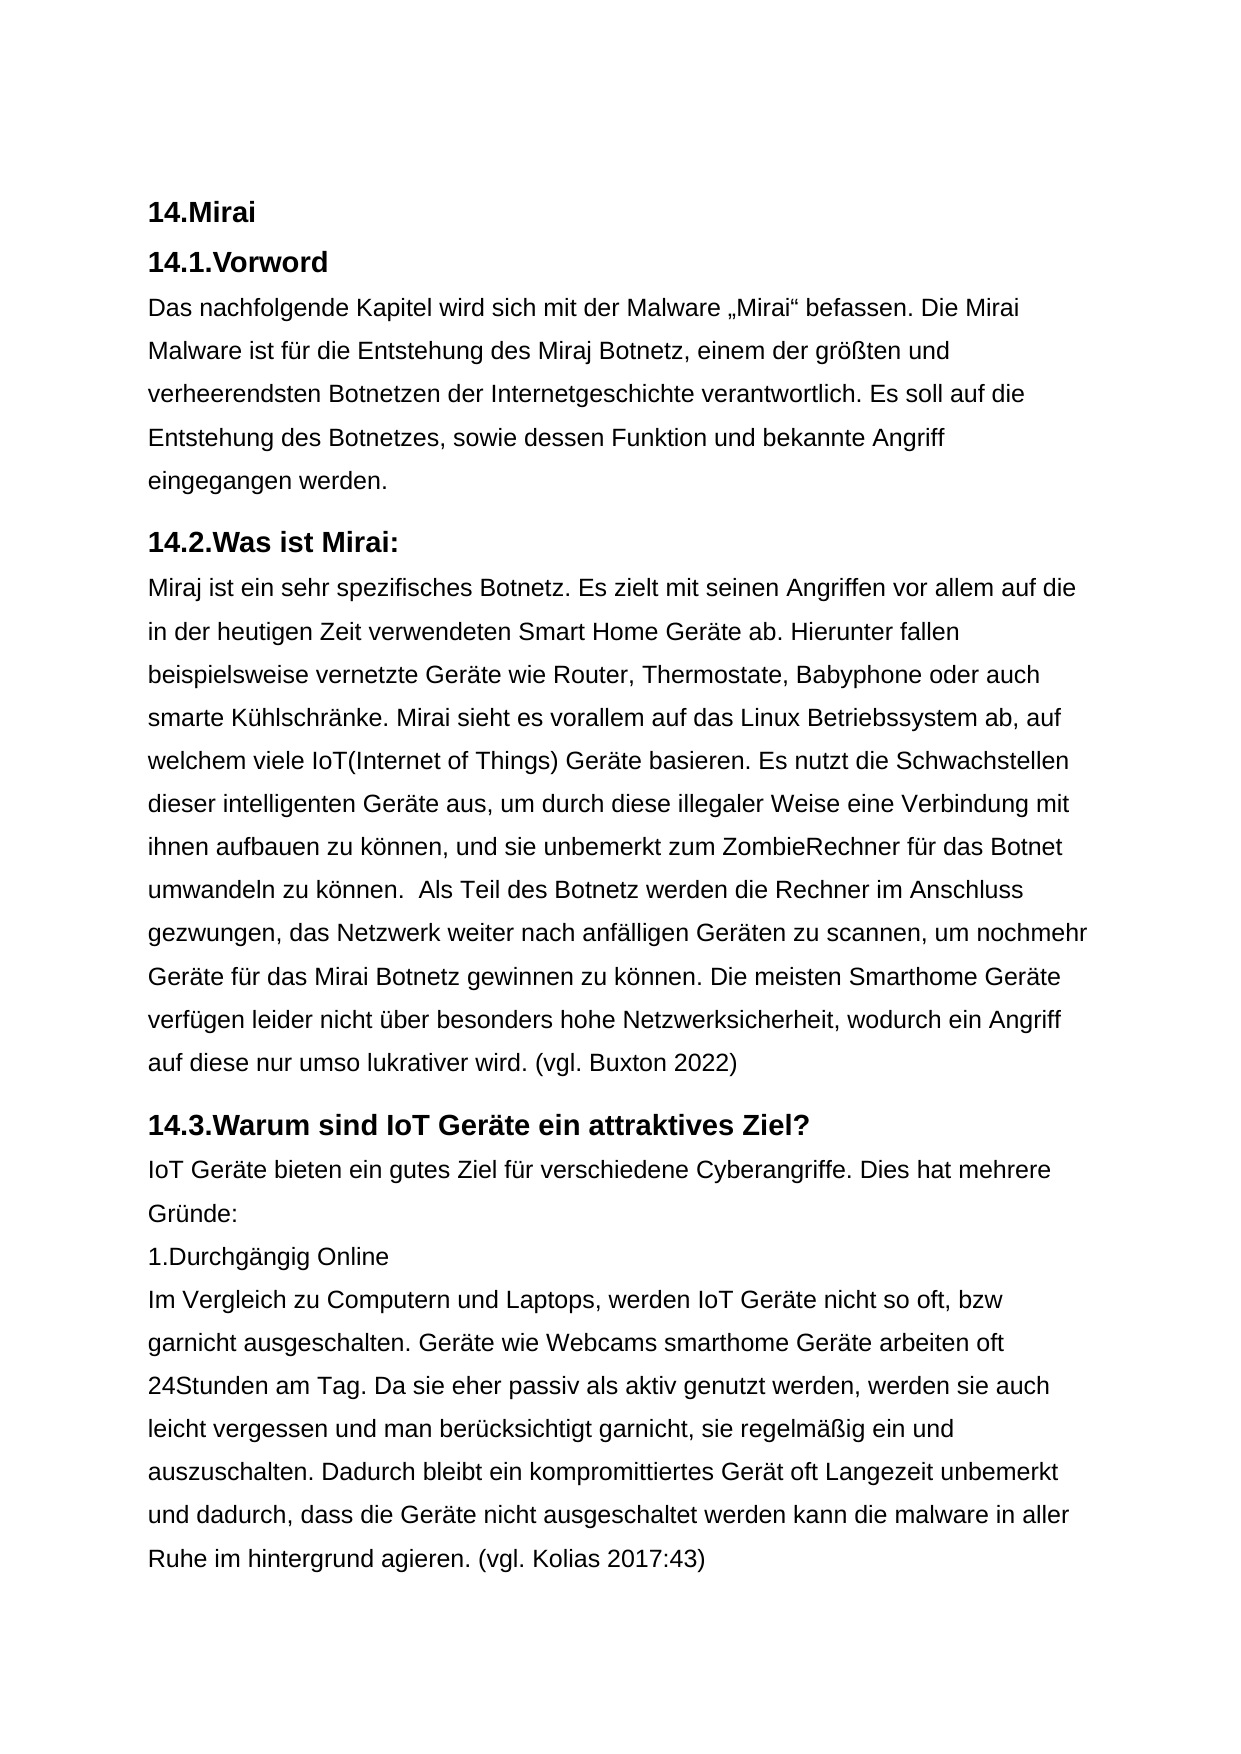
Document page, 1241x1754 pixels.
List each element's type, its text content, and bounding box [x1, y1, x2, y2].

text 14.Mirai 14.1.Vorword Das nachfolgende Kapitel wird sich mit der Malware „Mirai“ befassen. Die Mirai Malware ist für die Entstehung des Miraj Botnetz, einem der größten und verheerendsten Botnetzen der Internetgeschichte verantwortlich. Es soll auf die Entstehung des Botnetzes, sowie dessen Funktion und bekannte Angriff eingegangen werden. [148, 195, 1093, 494]
text 14.2.Was ist Mirai: Miraj ist ein sehr spezifisches Botnetz. Es zielt mit seinen Angriffen vor allem auf die in der heutigen Zeit verwendeten Smart Home Geräte ab. Hierunter fallen beispielsweise vernetzte Geräte wie Router, Thermostate, Babyphone oder auch smarte Kühlschränke. Mirai sieht es vorallem auf das Linux Betriebssystem ab, auf welchem viele IoT(Internet of Things) Geräte basieren. Es nutzt die Schwachstellen dieser intelligenten Geräte aus, um durch diese illegaler Weise eine Verbindung mit ihnen aufbauen zu können, und sie unbemerkt zum ZombieRechner für das Botnet umwandeln zu können. Als Teil des Botnetz werden die Rechner im Anschluss gezwungen, das Netzwerk weiter nach anfälligen Geräten zu scannen, um nochmehr Geräte für das Mirai Botnetz gewinnen zu können. Die meisten Smarthome Geräte verfügen leider nicht über besonders hohe Netzwerksicherheit, wodurch ein Angriff auf diese nur umso lukrativer wird. (vgl. Buxton 2022) [148, 526, 1093, 1077]
text 14.3.Warum sind IoT Geräte ein attraktives Ziel? IoT Geräte bieten ein gutes Ziel für verschiedene Cyberangriffe. Dies hat mehrere Gründe: 1.Durchgängig Online Im Vergleich zu Computern und Laptops, werden IoT Geräte nicht so oft, bzw garnicht ausgeschalten. Geräte wie Webcams smarthome Geräte arbeiten oft 24Stunden am Tag. Da sie eher passiv als aktiv genutzt werden, werden sie auch leicht vergessen und man berücksichtigt garnicht, sie regelmäßig ein und auszuschalten. Dadurch bleibt ein kompromittiertes Gerät oft Langezeit unbemerkt und dadurch, dass die Geräte nicht ausgeschaltet werden kann die malware in aller Ruhe im hintergrund agieren. (vgl. Kolias 2017:43) [148, 1108, 1093, 1572]
